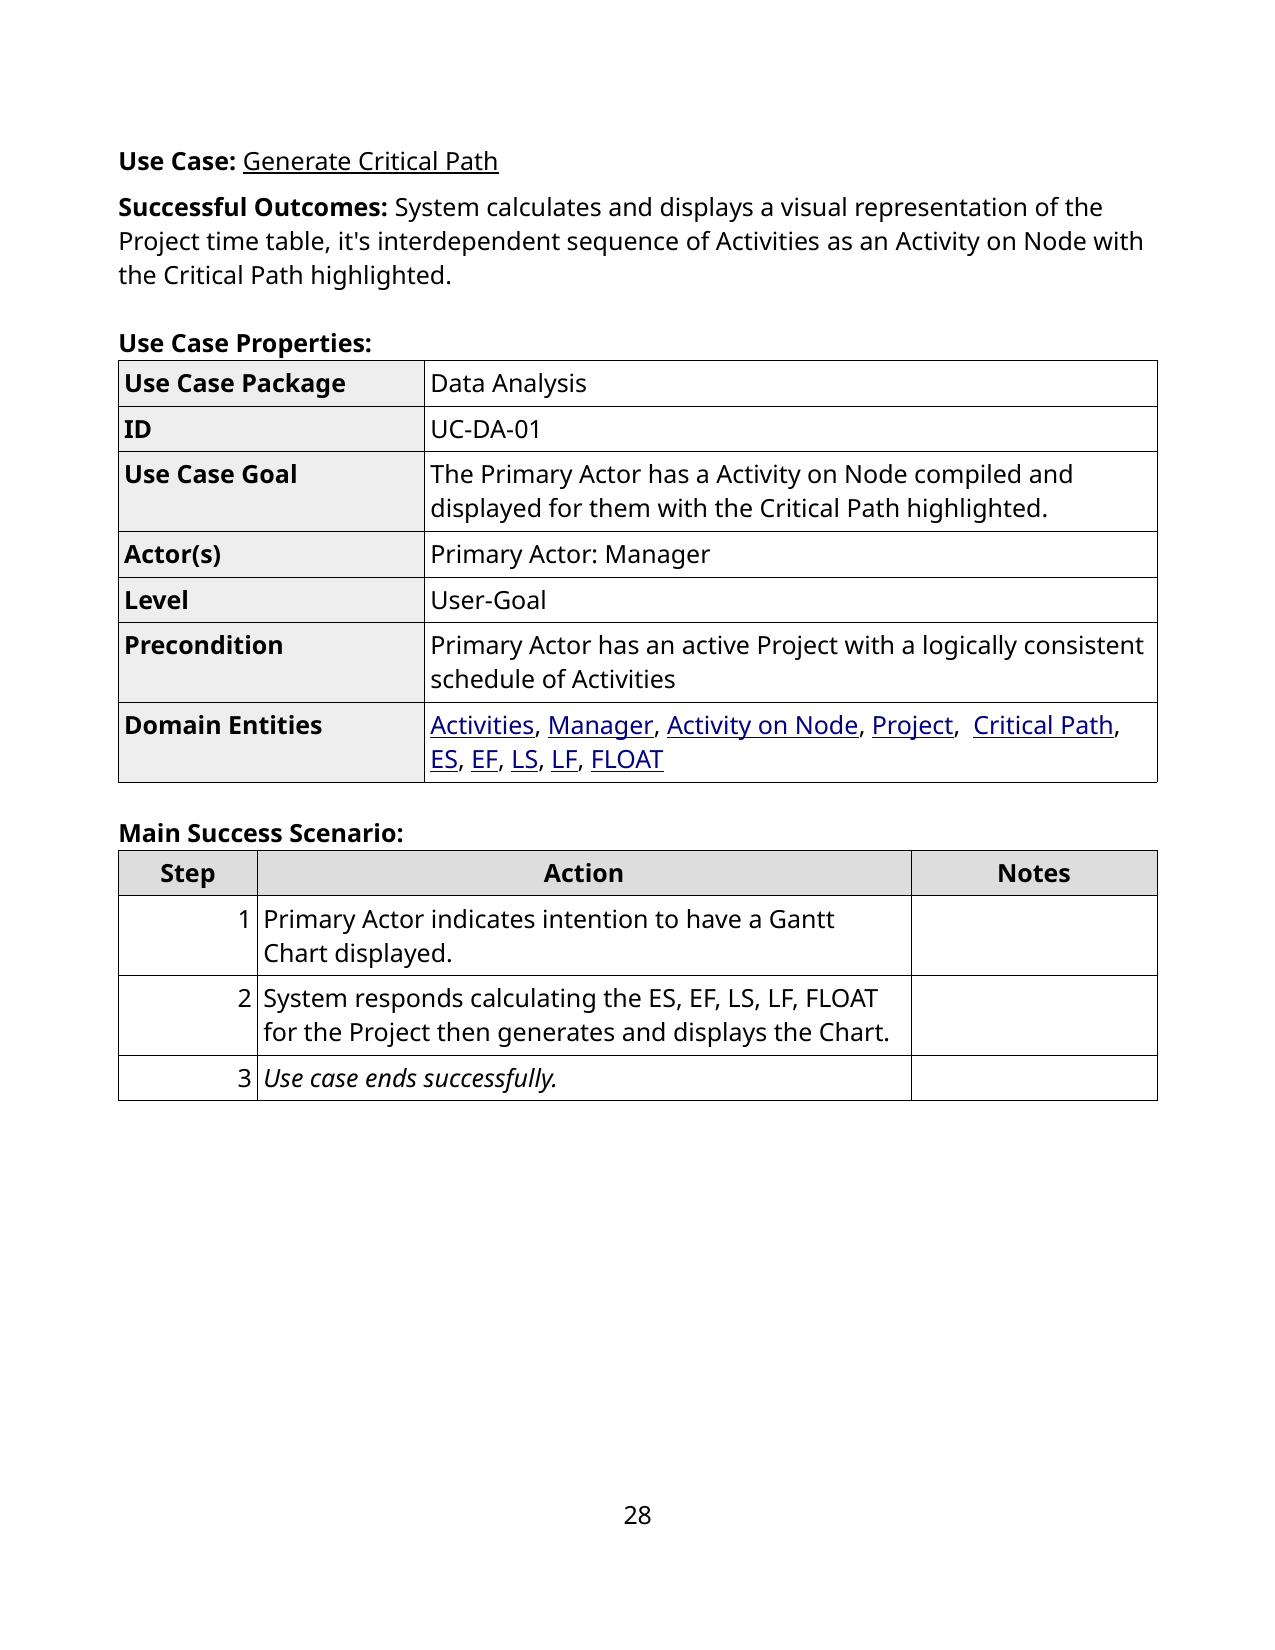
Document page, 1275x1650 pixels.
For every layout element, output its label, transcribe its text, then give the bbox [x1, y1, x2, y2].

table_cell The Primary Actor has a Activity on Node compiled and displayed for them with the Critical Path highlighted. [425, 452, 1157, 531]
table_header Use Case Package [119, 361, 424, 406]
table_cell Domain Entities [119, 703, 424, 782]
table_cell User-Goal [425, 578, 1157, 622]
table_header Step [119, 851, 257, 895]
table_header Notes [912, 851, 1157, 895]
subtitle Use Case: Generate Critical Path [118, 143, 1157, 177]
table_cell System responds calculating the ES, EF, LS, LF, FLOAT for the Project then generates and displays the Chart. [258, 976, 911, 1055]
table_cell Primary Actor: Manager [425, 532, 1157, 577]
table_cell Primary Actor indicates intention to have a Gantt Chart displayed. [258, 896, 911, 975]
table_cell [912, 976, 1157, 1055]
text Use Case Properties: [118, 326, 1157, 360]
text Successful Outcomes: System calculates and displays a visual representation of the Project time table, it's interdependent sequence of Activities as an Activity on Node with the Critical Path highlighted. [118, 190, 1157, 292]
table_cell 1 [119, 896, 257, 975]
table_cell 2 [119, 976, 257, 1055]
table_cell Activities, Manager, Activity on Node, Project, Critical Path, ES, EF, LS, LF, FLOAT [425, 703, 1157, 782]
table_cell Use Case Goal [119, 452, 424, 531]
table_cell 3 [119, 1056, 257, 1100]
text Main Success Scenario: [118, 816, 1157, 850]
table_cell Primary Actor has an active Project with a logically consistent schedule of Activities [425, 623, 1157, 702]
table_header Data Analysis [425, 361, 1157, 406]
table_cell [912, 1056, 1157, 1100]
table_cell Precondition [119, 623, 424, 702]
table_cell ID [119, 407, 424, 451]
table_header Action [258, 851, 911, 895]
table_cell Actor(s) [119, 532, 424, 577]
table_cell Level [119, 578, 424, 622]
table_cell [912, 896, 1157, 975]
table_cell Use case ends successfully. [258, 1056, 911, 1100]
table_cell UC-DA-01 [425, 407, 1157, 451]
